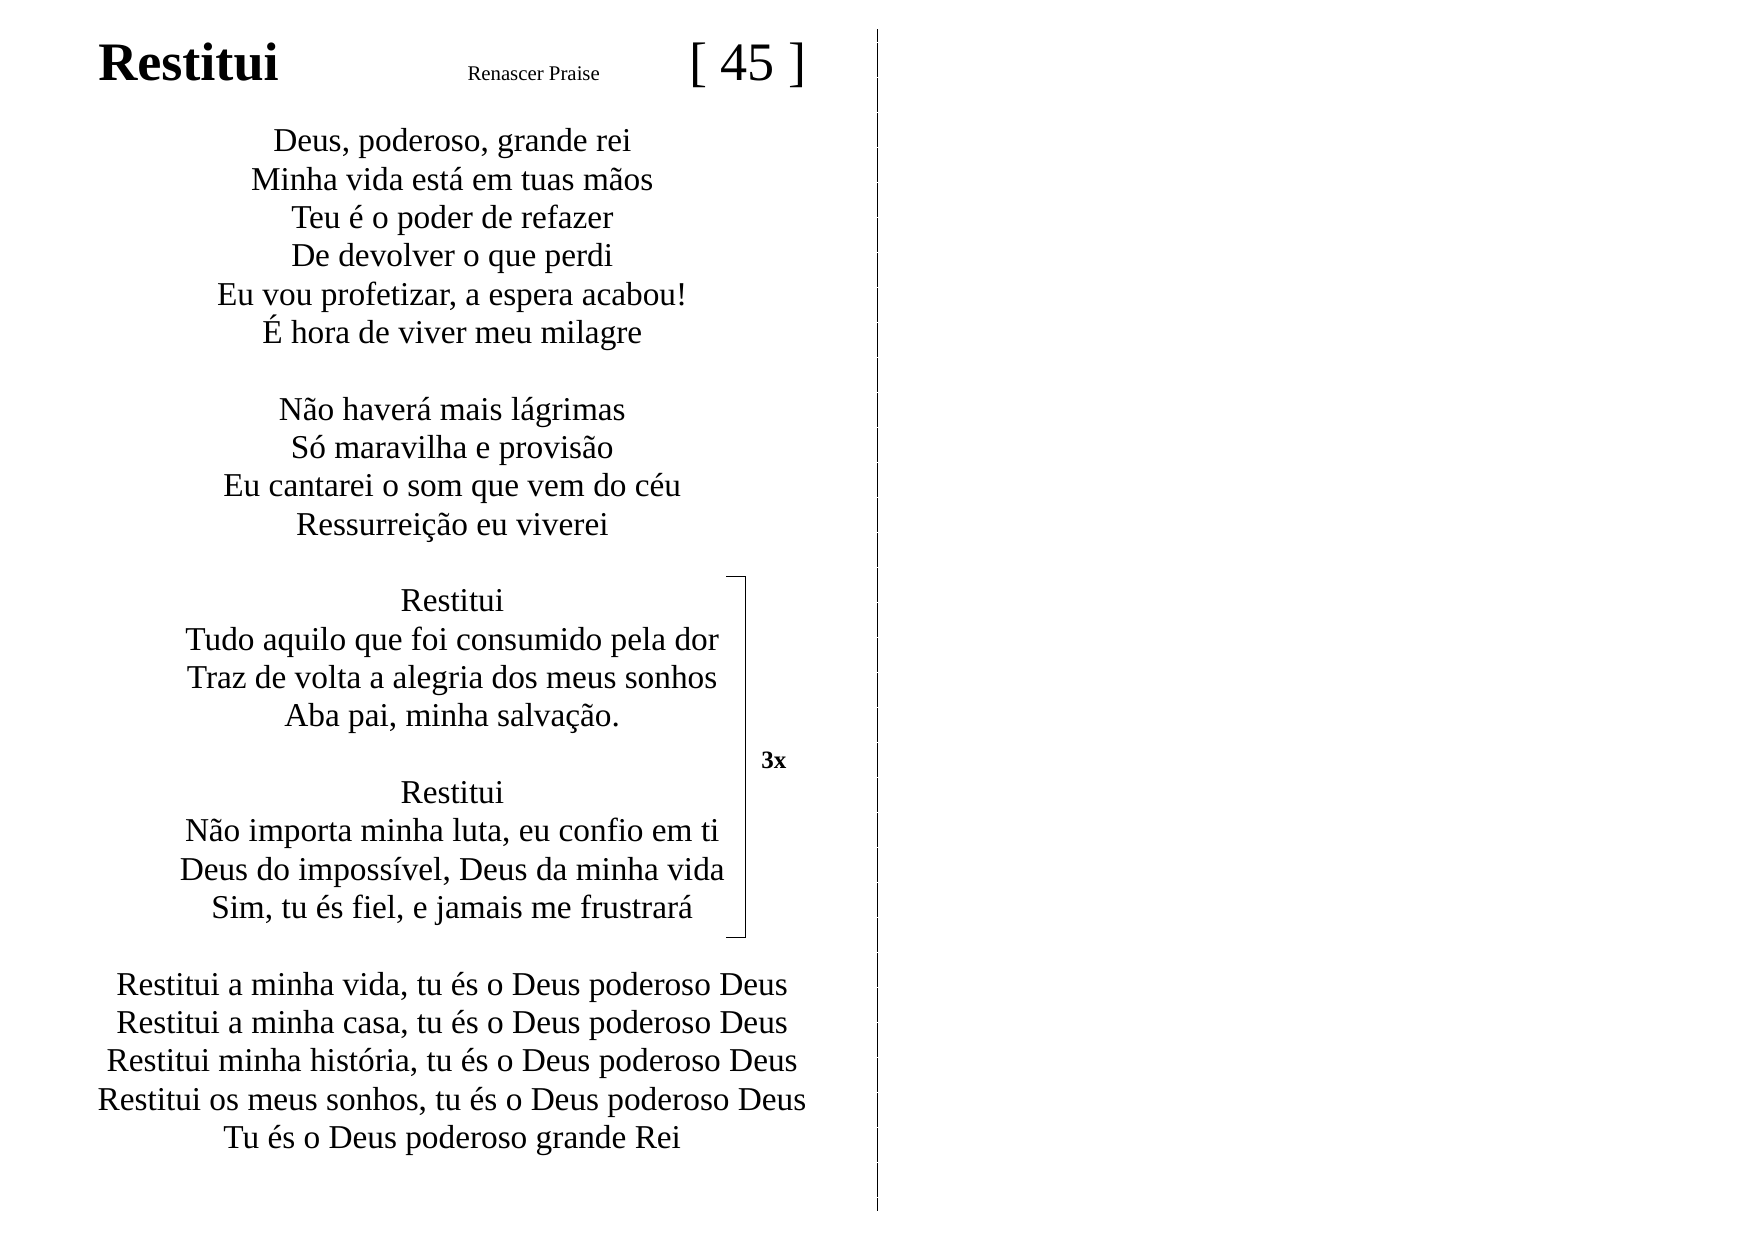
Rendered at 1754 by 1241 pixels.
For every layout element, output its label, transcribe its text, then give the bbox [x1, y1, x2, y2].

text Só maravilha e provisão [29, 427, 875, 466]
text Teu é o poder de refazer [29, 197, 875, 236]
text [746, 772, 875, 811]
text É hora de viver meu milagre [29, 312, 875, 351]
text Eu cantarei o som que vem do céu [29, 466, 875, 504]
text De devolver o que perdi [29, 236, 875, 274]
text Traz de volta a alegria dos meus sonhos [29, 657, 745, 696]
text Restitui [29, 581, 745, 619]
text Não importa minha luta, eu confio em ti [29, 811, 745, 849]
text Sim, tu és fiel, e jamais me frustrará [29, 887, 745, 926]
text [746, 696, 875, 734]
text [746, 849, 875, 887]
text Ressurreição eu viverei [29, 504, 875, 542]
text [746, 619, 875, 657]
text [746, 811, 875, 849]
text Aba pai, minha salvação. [29, 696, 745, 734]
text Deus, poderoso, grande rei [29, 121, 875, 159]
text Tu és o Deus poderoso grande Rei [29, 1117, 875, 1156]
text Restitui a minha vida, tu és o Deus poderoso Deus [29, 964, 875, 1002]
text [746, 887, 875, 926]
text Restitui [29, 772, 745, 811]
text [746, 581, 875, 619]
text Tudo aquilo que foi consumido pela dor [29, 619, 745, 657]
text Restitui Renascer Praise [ 45 ] [29, 29, 875, 92]
text Não haverá mais lágrimas [29, 389, 875, 427]
text Restitui a minha casa, tu és o Deus poderoso Deus [29, 1002, 875, 1041]
text Minha vida está em tuas mãos [29, 159, 875, 197]
text Eu vou profetizar, a espera acabou! [29, 274, 875, 312]
text Deus do impossível, Deus da minha vida [29, 849, 745, 887]
text Restitui os meus sonhos, tu és o Deus poderoso Deus [29, 1079, 875, 1117]
text Restitui minha história, tu és o Deus poderoso Deus [29, 1041, 875, 1079]
text [746, 657, 875, 696]
